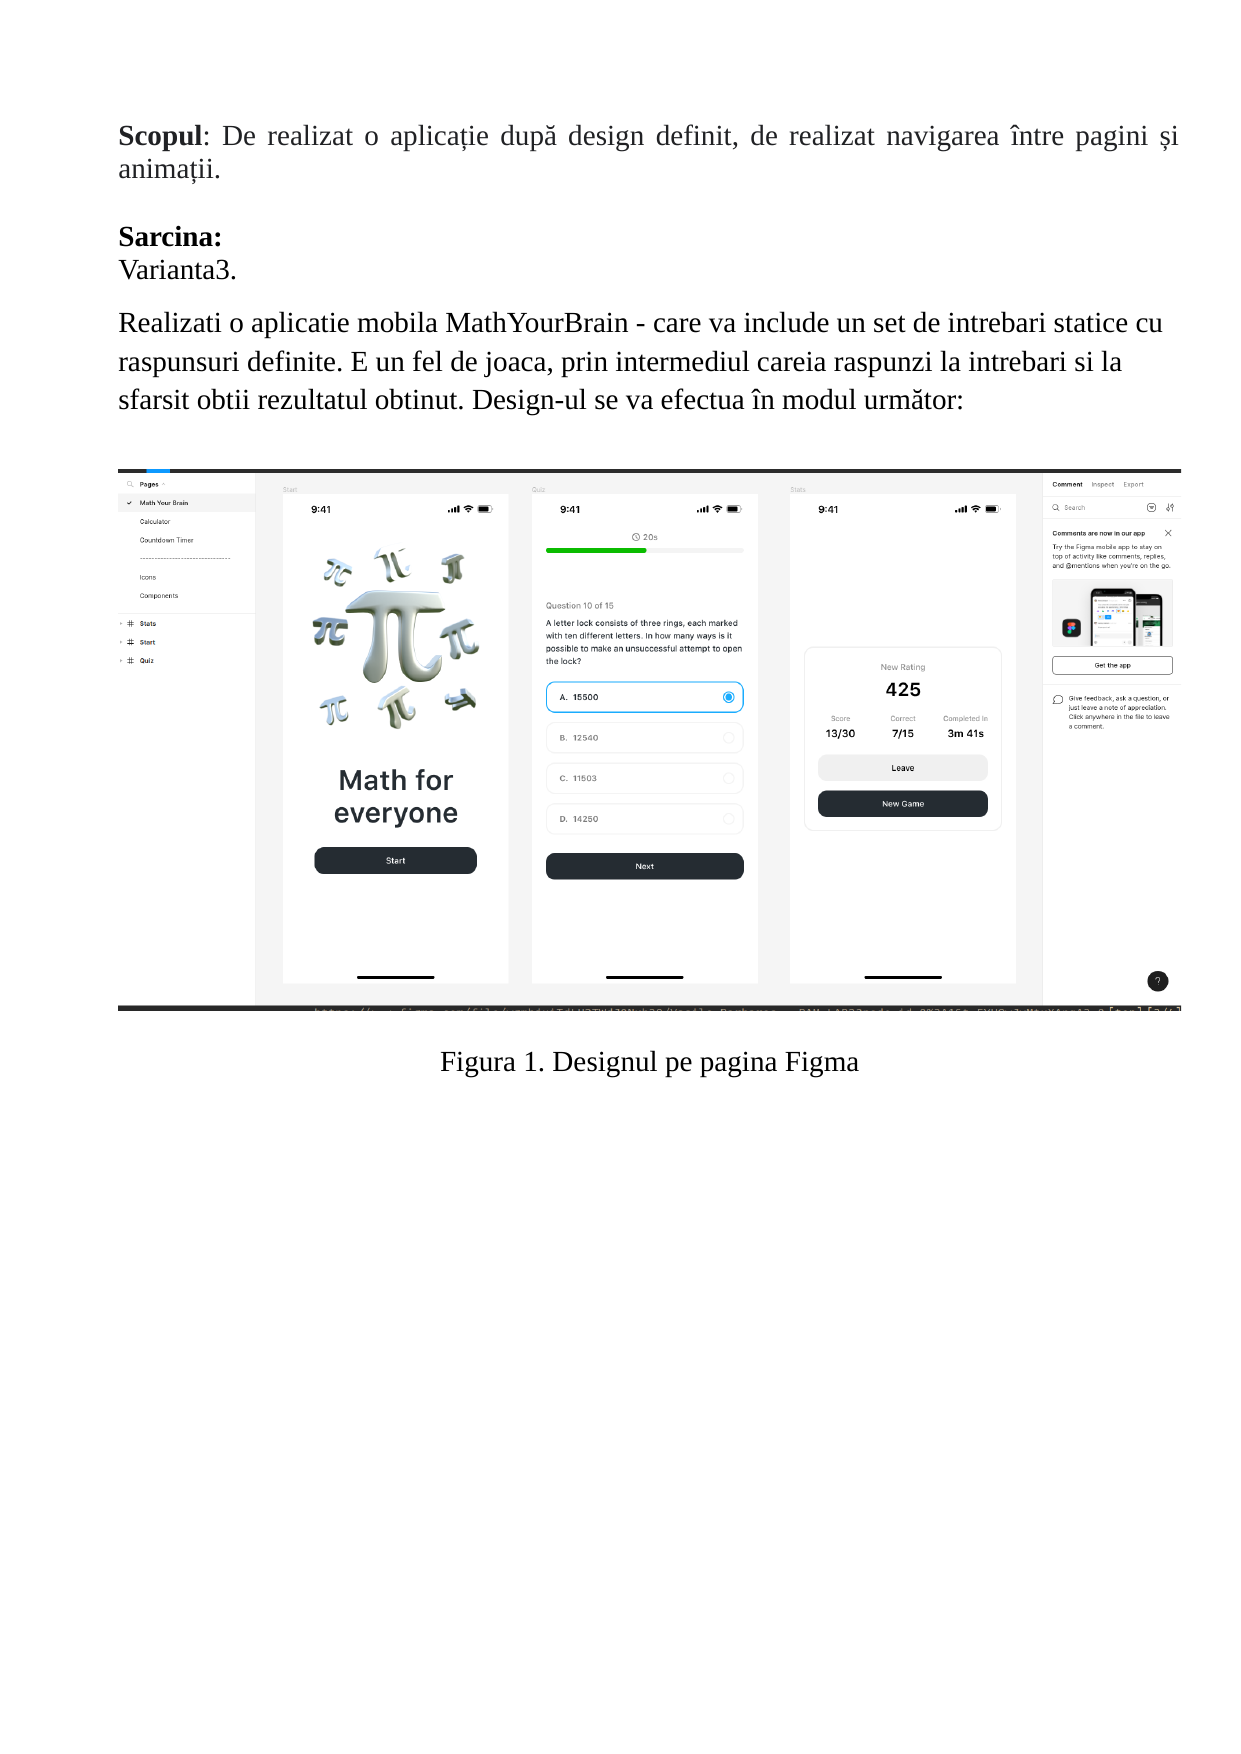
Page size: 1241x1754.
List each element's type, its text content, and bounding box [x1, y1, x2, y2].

text Sarcina: [118, 219, 1181, 252]
text Realizati o aplicatie mobila MathYourBrain - care va include un set de intrebari statice cu raspunsuri definite. E un fel de joaca, prin intermediul careia raspunzi la intrebari si la sfarsit obtii rezultatul obtinut. Design-ul se va efectua în modul următor: [118, 305, 1181, 416]
text Figura 1. Designul pe pagina Figma [118, 1044, 1181, 1077]
text Scopul: De realizat o aplicație după design definit, de realizat navigarea între pagini și animații. [118, 118, 1181, 185]
picture [118, 469, 1182, 1011]
text Varianta3. [118, 252, 1181, 286]
